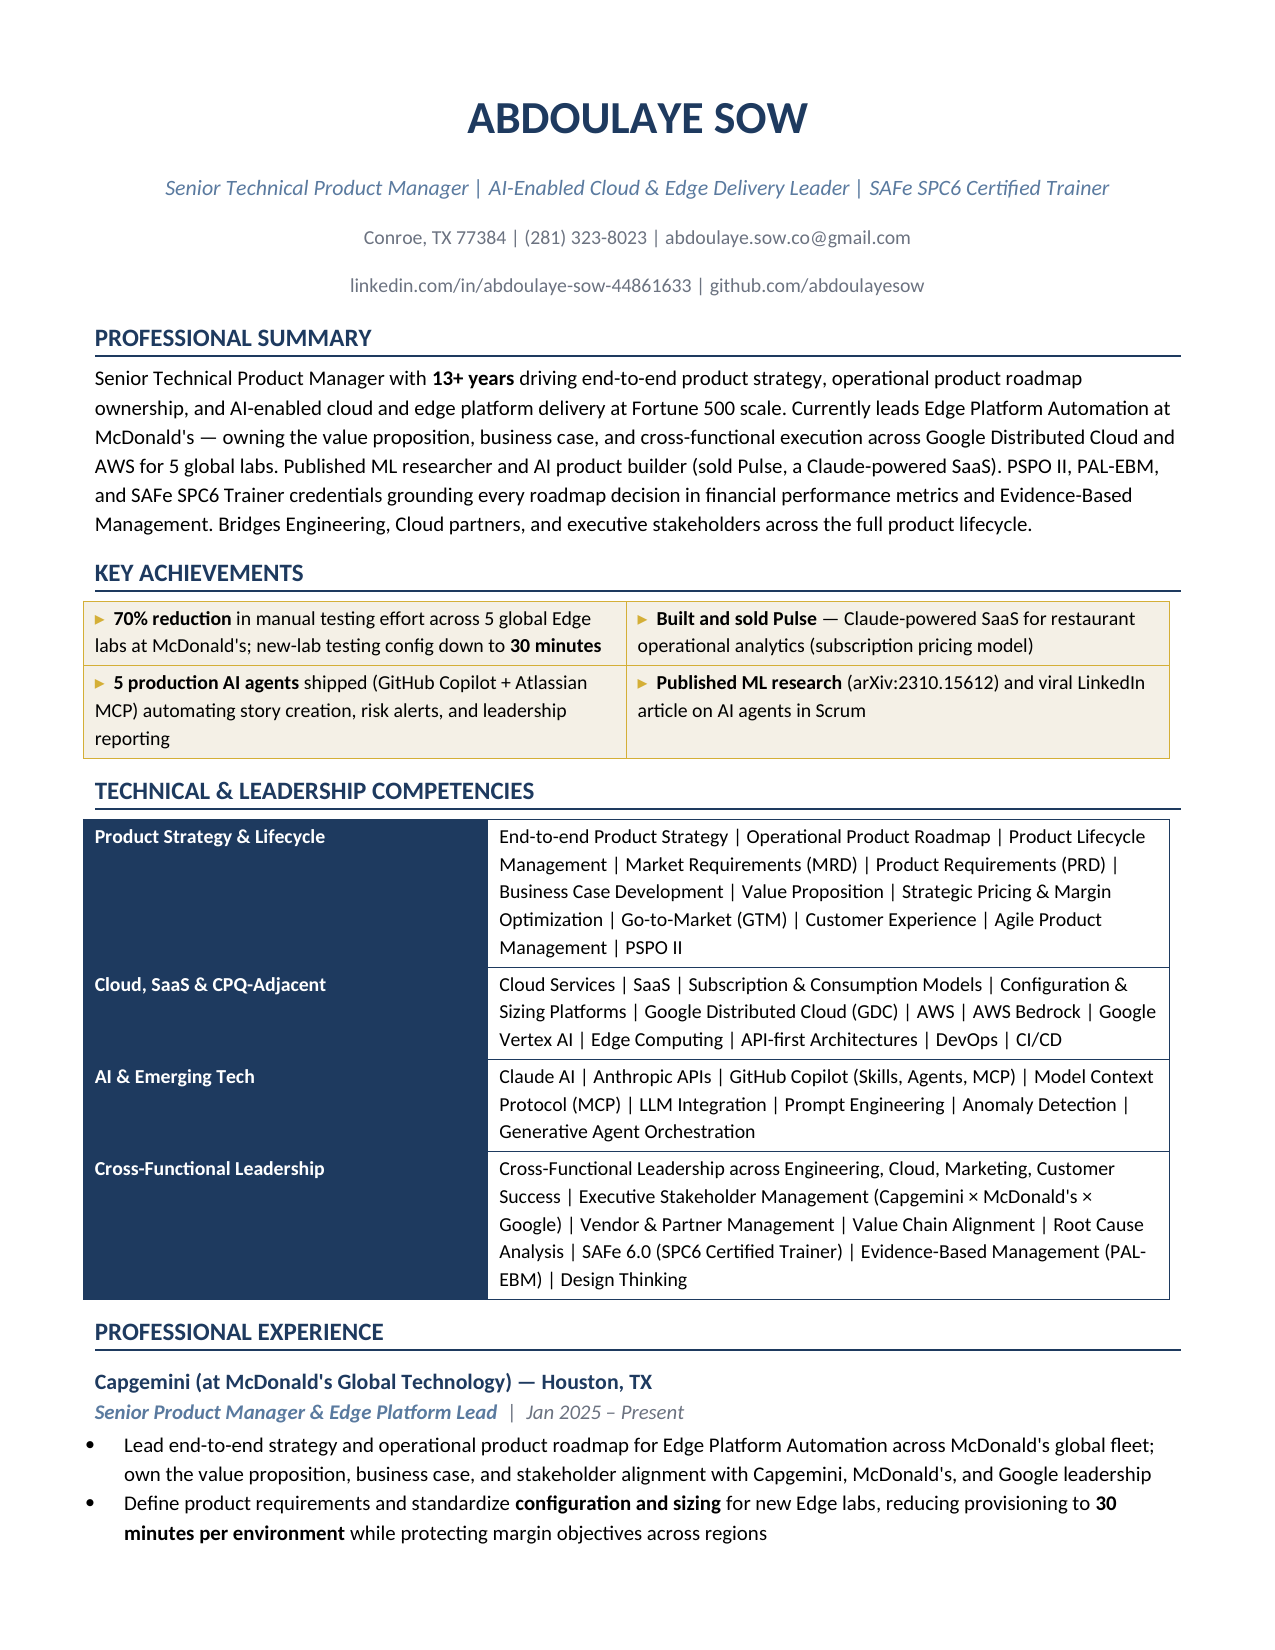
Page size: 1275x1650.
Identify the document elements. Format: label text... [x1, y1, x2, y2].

table_header ▸ 70% reduction in manual testing effort across 5 global Edge labs at McDonald's; new-lab testing config down to 30 minutes [84, 602, 626, 665]
list Lead end-to-end strategy and operational product roadmap for Edge Platform Automation across McDonald's global fleet; own the value proposition, business case, and stakeholder alignment with Capgemini, McDonald's, and Google leadership [86, 1432, 1181, 1487]
table_cell ▸ Published ML research (arXiv:2310.15612) and viral LinkedIn article on AI agents in Scrum [627, 666, 1169, 758]
table_cell Claude AI | Anthropic APIs | GitHub Copilot (Skills, Agents, MCP) | Model Context Protocol (MCP) | LLM Integration | Prompt Engineering | Anomaly Detection | Generative Agent Orchestration [488, 1060, 1169, 1151]
text Senior Product Manager & Edge Platform Lead | Jan 2025 – Present [94, 1399, 1181, 1424]
text Capgemini (at McDonald's Global Technology) — Houston, TX [94, 1368, 1181, 1395]
text TECHNICAL & LEADERSHIP COMPETENCIES [94, 776, 1181, 810]
table_cell Cloud Services | SaaS | Subscription & Consumption Models | Configuration & Sizing Platforms | Google Distributed Cloud (GDC) | AWS | AWS Bedrock | Google Vertex AI | Edge Computing | API-first Architectures | DevOps | CI/CD [488, 968, 1169, 1059]
table_header Product Strategy & Lifecycle [84, 820, 487, 967]
text Conroe, TX 77384 | (281) 323-8023 | abdoulaye.sow.co@gmail.com [94, 225, 1181, 249]
text ABDOULAYE SOW [94, 88, 1181, 144]
text Senior Technical Product Manager | AI-Enabled Cloud & Edge Delivery Leader | SAFe SPC6 Certified Trainer [94, 174, 1181, 200]
text linkedin.com/in/abdoulaye-sow-44861633 | github.com/abdoulayesow [94, 274, 1181, 298]
text PROFESSIONAL EXPERIENCE [94, 1317, 1181, 1351]
table_cell ▸ 5 production AI agents shipped (GitHub Copilot + Atlassian MCP) automating story creation, risk alerts, and leadership reporting [84, 666, 626, 758]
table_header End-to-end Product Strategy | Operational Product Roadmap | Product Lifecycle Management | Market Requirements (MRD) | Product Requirements (PRD) | Business Case Development | Value Proposition | Strategic Pricing & Margin Optimization | Go-to-Market (GTM) | Customer Experience | Agile Product Management | PSPO II [488, 820, 1169, 967]
table_cell AI & Emerging Tech [84, 1060, 487, 1151]
table_cell Cross-Functional Leadership [84, 1152, 487, 1299]
table_cell Cross-Functional Leadership across Engineering, Cloud, Marketing, Customer Success | Executive Stakeholder Management (Capgemini × McDonald's × Google) | Vendor & Partner Management | Value Chain Alignment | Root Cause Analysis | SAFe 6.0 (SPC6 Certified Trainer) | Evidence-Based Management (PAL-EBM) | Design Thinking [488, 1152, 1169, 1299]
list Define product requirements and standardize configuration and sizing for new Edge labs, reducing provisioning to 30 minutes per environment while protecting margin objectives across regions [86, 1491, 1181, 1545]
table_cell Cloud, SaaS & CPQ-Adjacent [84, 968, 487, 1059]
text KEY ACHIEVEMENTS [94, 557, 1181, 592]
table_header ▸ Built and sold Pulse — Claude-powered SaaS for restaurant operational analytics (subscription pricing model) [627, 602, 1169, 665]
text Senior Technical Product Manager with 13+ years driving end-to-end product strategy, operational product roadmap ownership, and AI-enabled cloud and edge platform delivery at Fortune 500 scale. Currently leads Edge Platform Automation at McDonald's — owning the value proposition, business case, and cross-functional execution across Google Distributed Cloud and AWS for 5 global labs. Published ML researcher and AI product builder (sold Pulse, a Claude-powered SaaS). PSPO II, PAL-EBM, and SAFe SPC6 Trainer credentials grounding every roadmap decision in financial performance metrics and Evidence-Based Management. Bridges Engineering, Cloud partners, and executive stakeholders across the full product lifecycle. [94, 366, 1181, 537]
text PROFESSIONAL SUMMARY [94, 322, 1181, 357]
